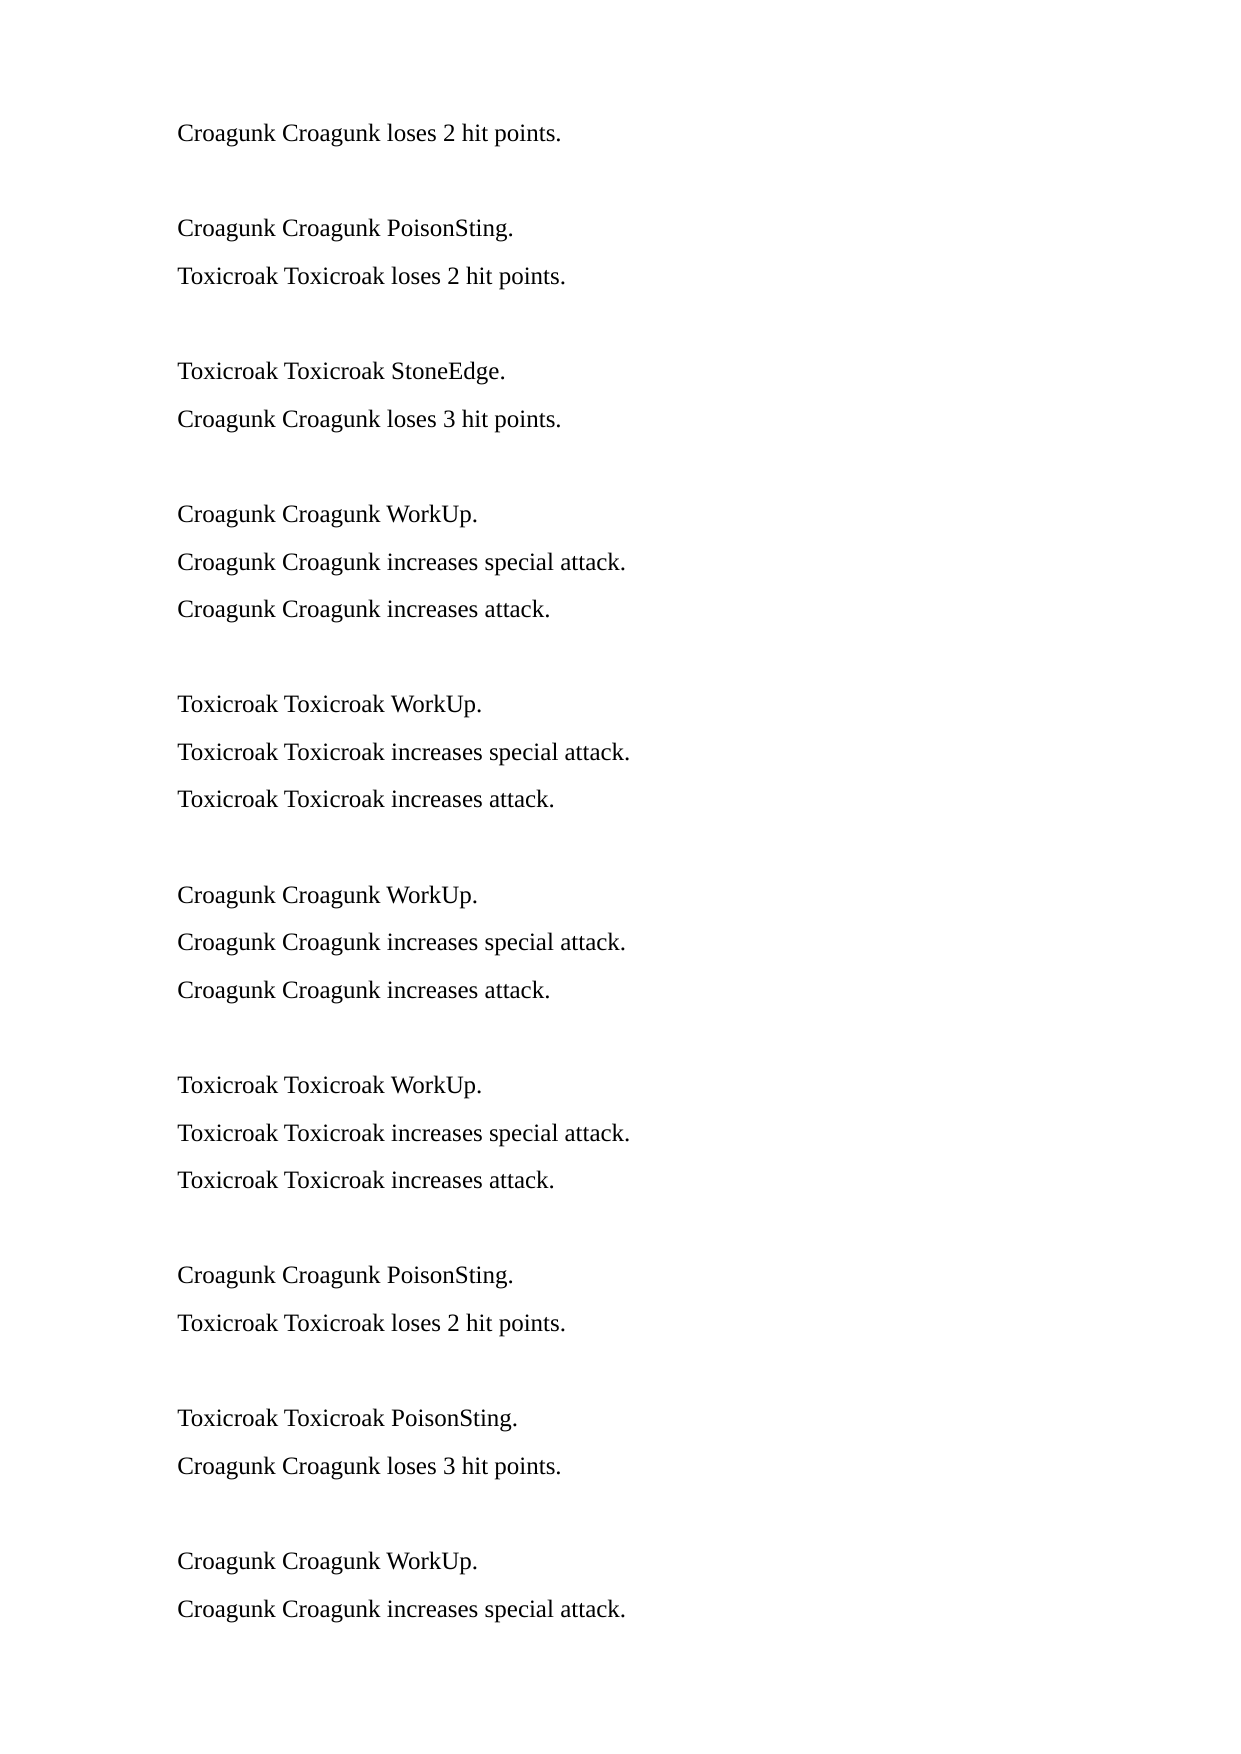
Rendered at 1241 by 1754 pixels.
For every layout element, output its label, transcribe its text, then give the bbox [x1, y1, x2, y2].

text Croagunk Croagunk increases attack. [177, 594, 1152, 623]
text Croagunk Croagunk WorkUp. [177, 1546, 1152, 1575]
text Toxicroak Toxicroak StoneEdge. [177, 356, 1152, 385]
text Toxicroak Toxicroak increases special attack. [177, 737, 1152, 766]
text Croagunk Croagunk PoisonSting. [177, 213, 1152, 242]
text Toxicroak Toxicroak WorkUp. [177, 689, 1152, 718]
text Croagunk Croagunk loses 2 hit points. [177, 118, 1152, 147]
text Toxicroak Toxicroak loses 2 hit points. [177, 1308, 1152, 1337]
text Toxicroak Toxicroak increases attack. [177, 784, 1152, 813]
text Toxicroak Toxicroak increases special attack. [177, 1118, 1152, 1147]
text Croagunk Croagunk PoisonSting. [177, 1261, 1152, 1289]
text Croagunk Croagunk increases attack. [177, 975, 1152, 1004]
text Toxicroak Toxicroak increases attack. [177, 1165, 1152, 1194]
text Croagunk Croagunk loses 3 hit points. [177, 404, 1152, 432]
text Toxicroak Toxicroak WorkUp. [177, 1070, 1152, 1099]
text Croagunk Croagunk WorkUp. [177, 880, 1152, 908]
text Croagunk Croagunk increases special attack. [177, 547, 1152, 575]
text Croagunk Croagunk increases special attack. [177, 927, 1152, 956]
text Toxicroak Toxicroak PoisonSting. [177, 1403, 1152, 1432]
text Croagunk Croagunk increases special attack. [177, 1594, 1152, 1623]
text Croagunk Croagunk WorkUp. [177, 499, 1152, 528]
text Toxicroak Toxicroak loses 2 hit points. [177, 261, 1152, 290]
text Croagunk Croagunk loses 3 hit points. [177, 1451, 1152, 1480]
